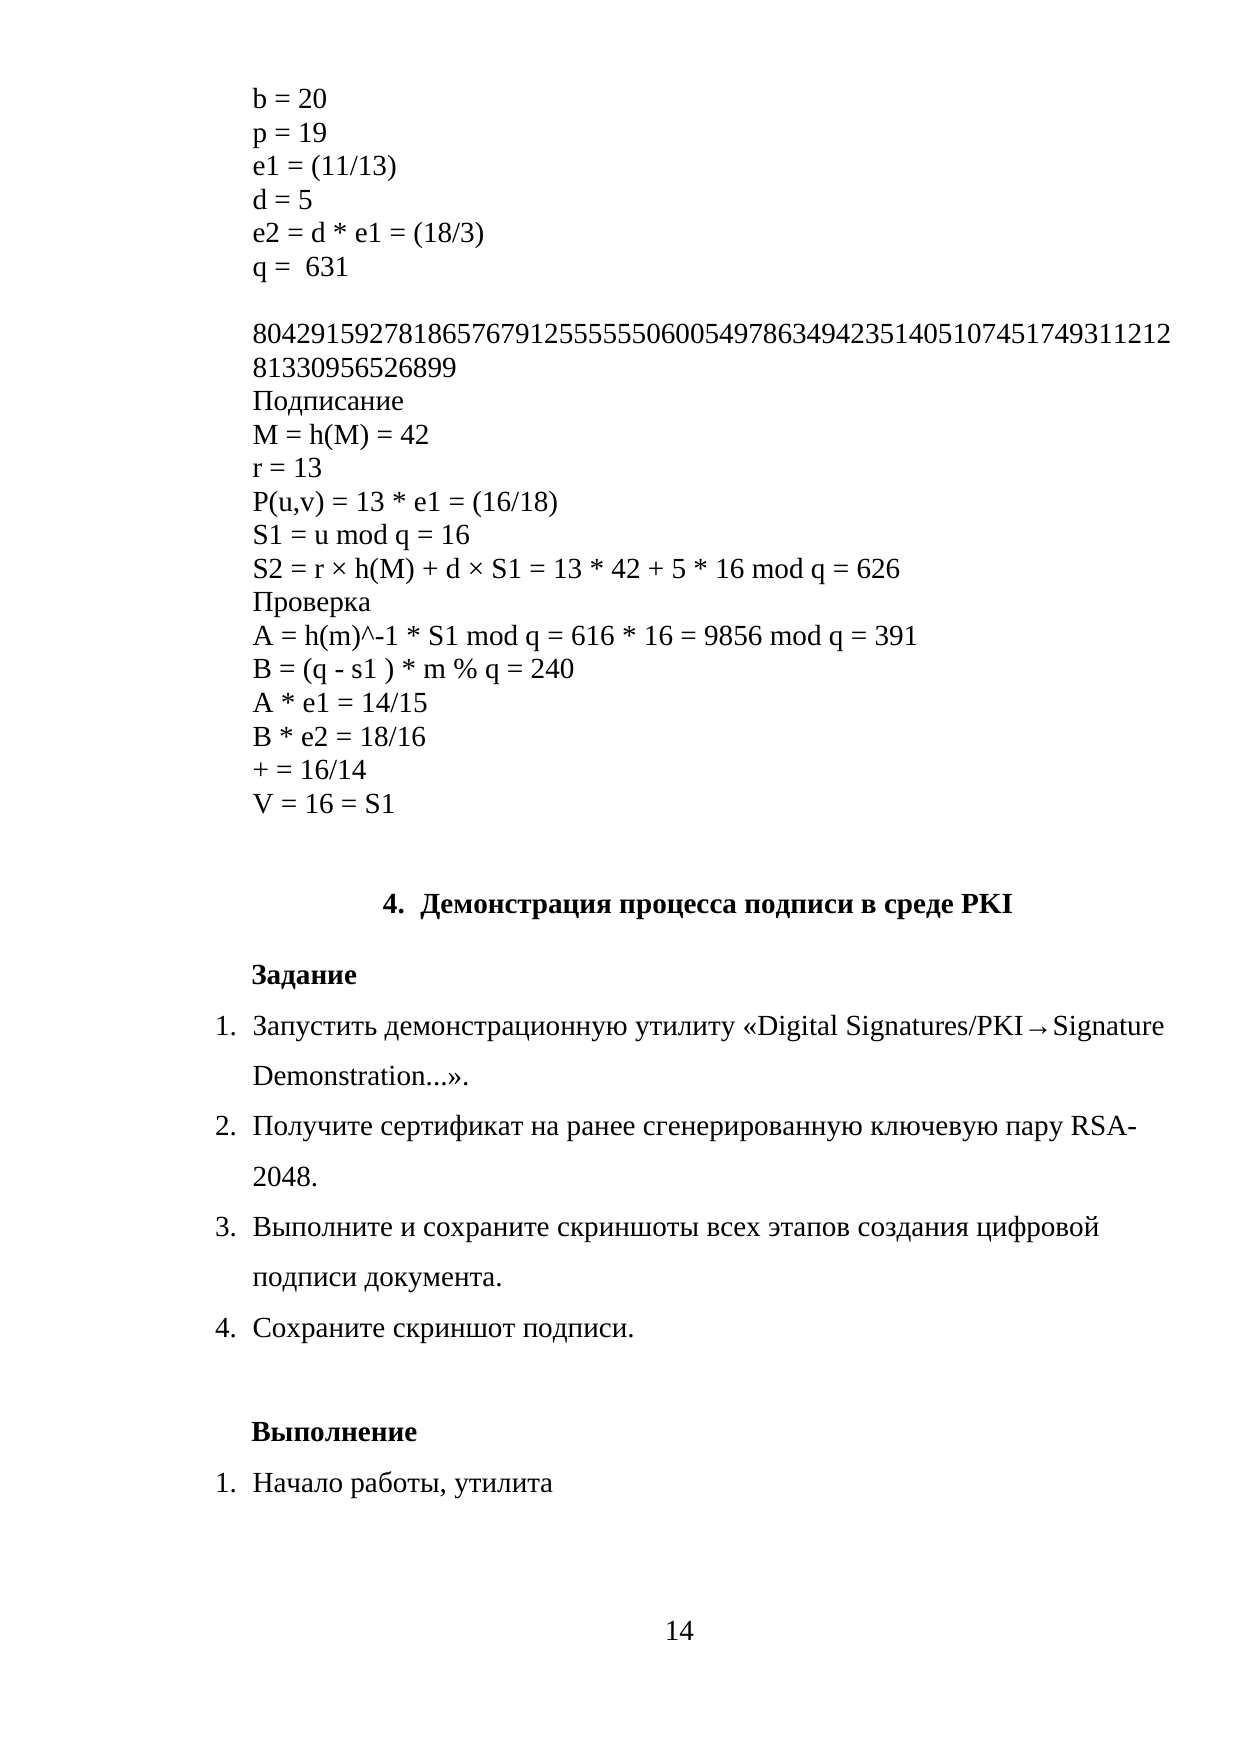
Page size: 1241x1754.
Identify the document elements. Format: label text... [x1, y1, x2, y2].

list A = h(m)^-1 * S1 mod q = 616 * 16 = 9856 mod q = 391 [215, 618, 1181, 652]
list Получите сертификат на ранее сгенерированную ключевую пару RSA-2048. [215, 1108, 1181, 1192]
list Подписание [215, 383, 1181, 417]
list d = 5 [215, 182, 1181, 216]
list 80429159278186576791255555506005497863494235140510745174931121281330956526899 [215, 283, 1181, 383]
list + = 16/14 [215, 752, 1181, 786]
list Запустить демонстрационную утилиту «Digital Signatures/PKI→Signature Demonstration...». [215, 1008, 1181, 1092]
list S2 = r × h(M) + d × S1 = 13 * 42 + 5 * 16 mod q = 626 [215, 551, 1181, 584]
list Начало работы, утилита [215, 1465, 1181, 1498]
list B = (q - s1 ) * m % q = 240 [215, 652, 1181, 685]
list b = 20 [215, 81, 1181, 115]
list e1 = (11/13) [215, 148, 1181, 182]
list P(u,v) = 13 * e1 = (16/18) [215, 484, 1181, 517]
list S1 = u mod q = 16 [215, 517, 1181, 551]
list e2 = d * e1 = (18/3) [215, 216, 1181, 249]
list V = 16 = S1 [215, 786, 1181, 819]
list p = 19 [215, 115, 1181, 148]
subtitle Демонстрация процесса подписи в среде PKI [215, 886, 1181, 920]
list r = 13 [215, 450, 1181, 484]
list M = h(M) = 42 [215, 417, 1181, 450]
list B * e2 = 18/16 [215, 719, 1181, 752]
list Сохраните скриншот подписи. [215, 1310, 1181, 1343]
list Проверка [215, 584, 1181, 618]
subtitle Задание [177, 957, 1181, 991]
list q = 631 [215, 249, 1181, 283]
list Выполните и сохраните скриншоты всех этапов создания цифровой подписи документа. [215, 1209, 1181, 1293]
subtitle Выполнение [177, 1414, 1181, 1448]
list A * e1 = 14/15 [215, 685, 1181, 719]
